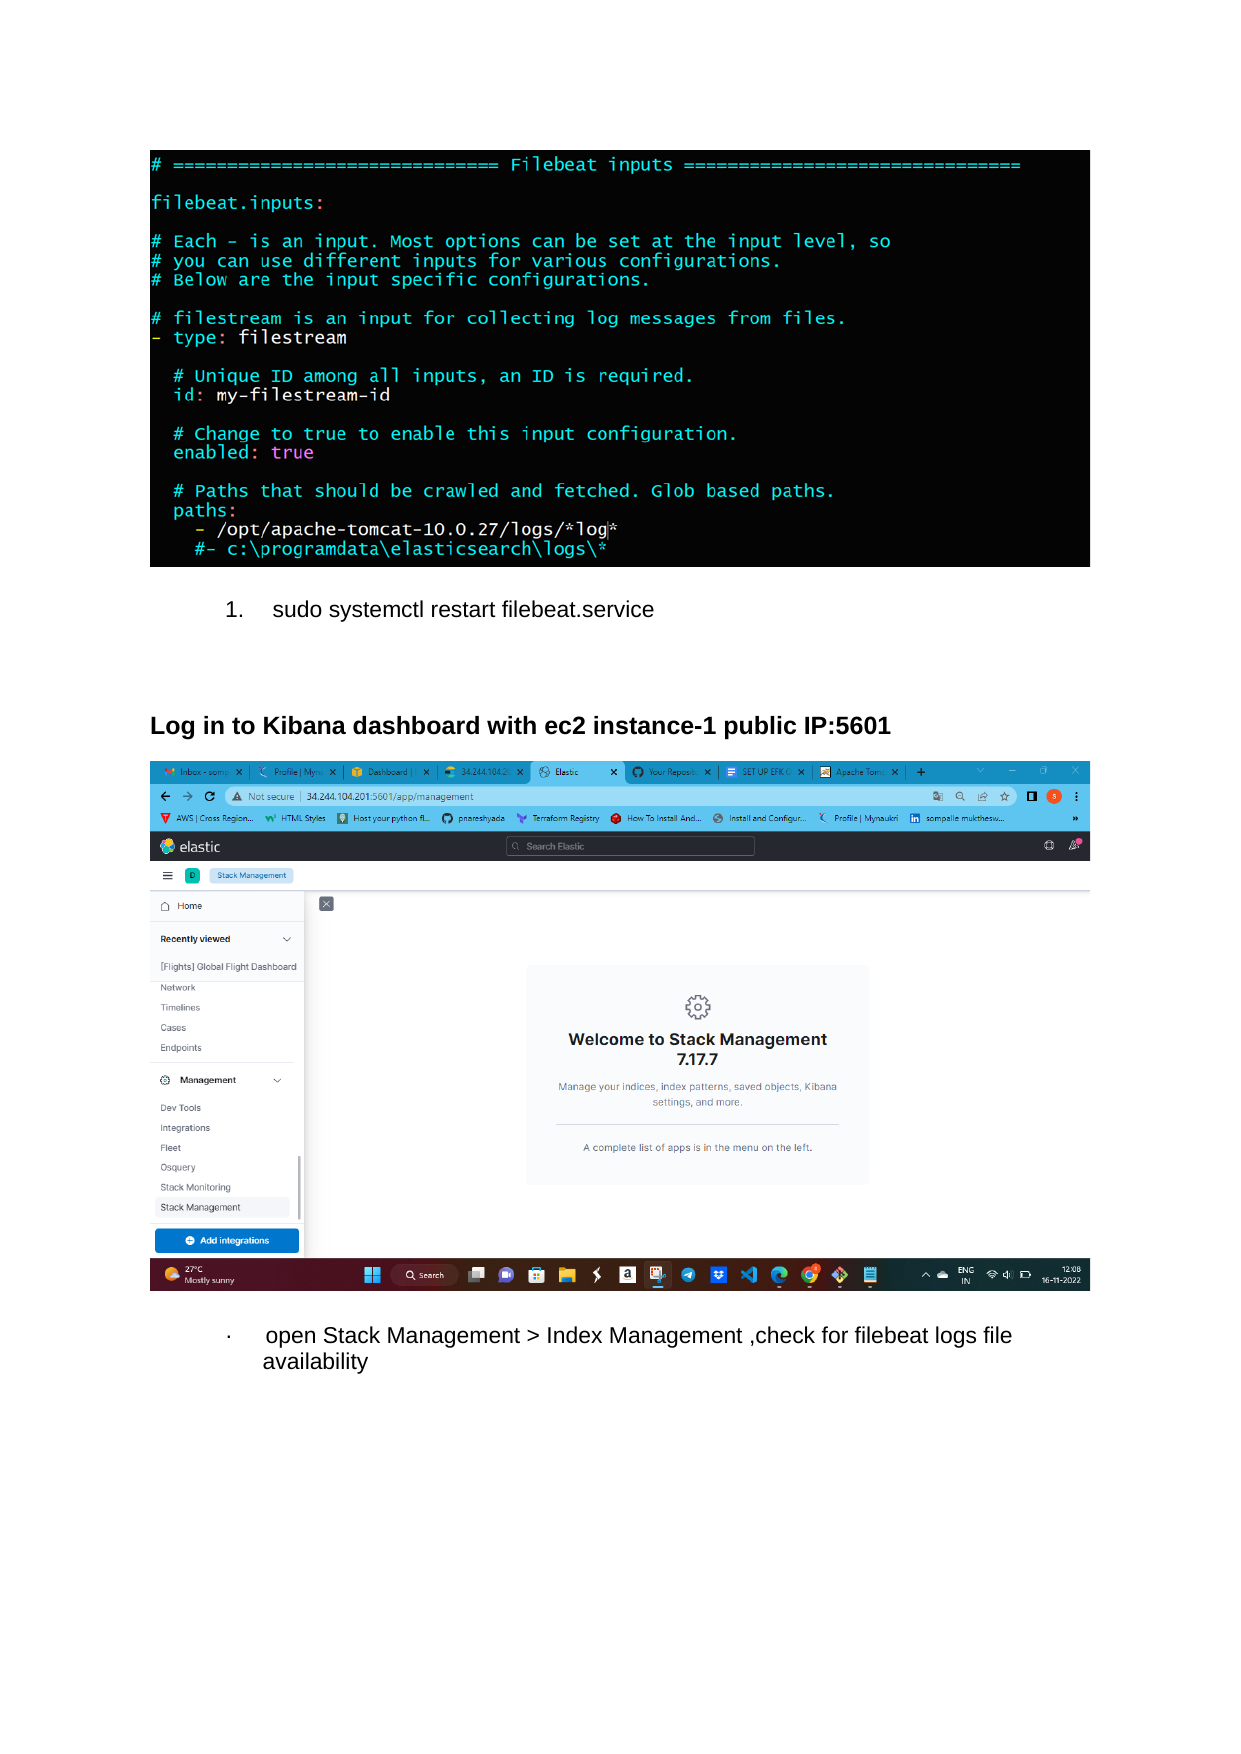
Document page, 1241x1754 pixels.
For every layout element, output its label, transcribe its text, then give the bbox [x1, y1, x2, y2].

picture [150, 150, 1091, 567]
text Log in to Kibana dashboard with ec2 instance-1 public IP:5601 [150, 711, 1090, 740]
picture [150, 761, 1091, 1291]
text 1. sudo systemctl restart filebeat.service [225, 596, 1090, 622]
text · open Stack Management > Index Management ,check for filebeat logs file availability [225, 1322, 1090, 1374]
